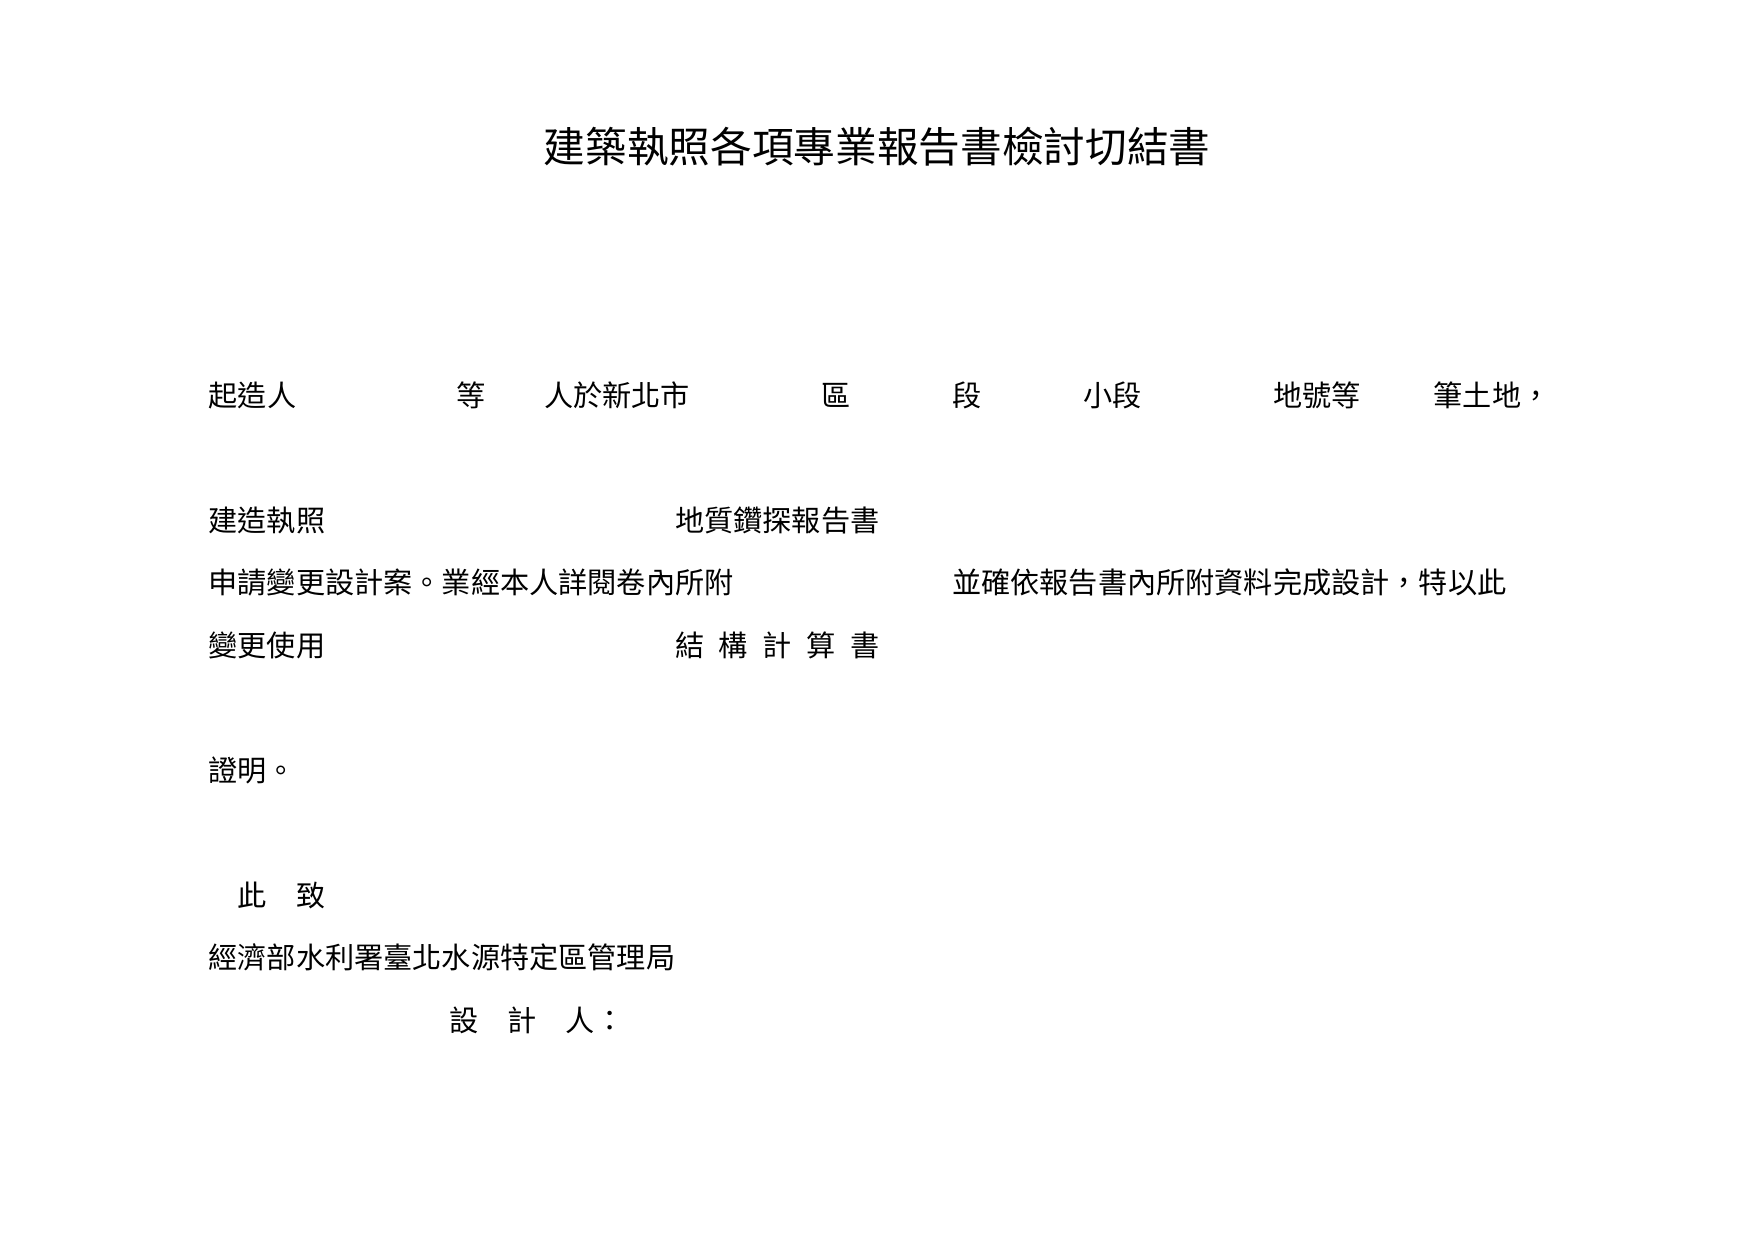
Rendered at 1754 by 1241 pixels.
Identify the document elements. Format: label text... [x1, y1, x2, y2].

text 建築執照各項專業報告書檢討切結書 [150, 102, 1604, 164]
text 申請變更設計案。業經本人詳閱卷內所附 並確依報告書內所附資料完成設計，特以此 [150, 539, 1604, 602]
text 經濟部水利署臺北水源特定區管理局 [150, 914, 1604, 977]
text 此 致 [150, 852, 1604, 914]
text 變更使用 結 構 計 算 書 [150, 602, 1604, 664]
text 起造人 等 人於新北市 區 段 小段 地號等 筆土地， [208, 352, 1604, 414]
text 證明。 [150, 727, 1604, 789]
text 建造執照 地質鑽探報告書 [150, 477, 1604, 539]
text 設 計 人： [150, 977, 1604, 1039]
